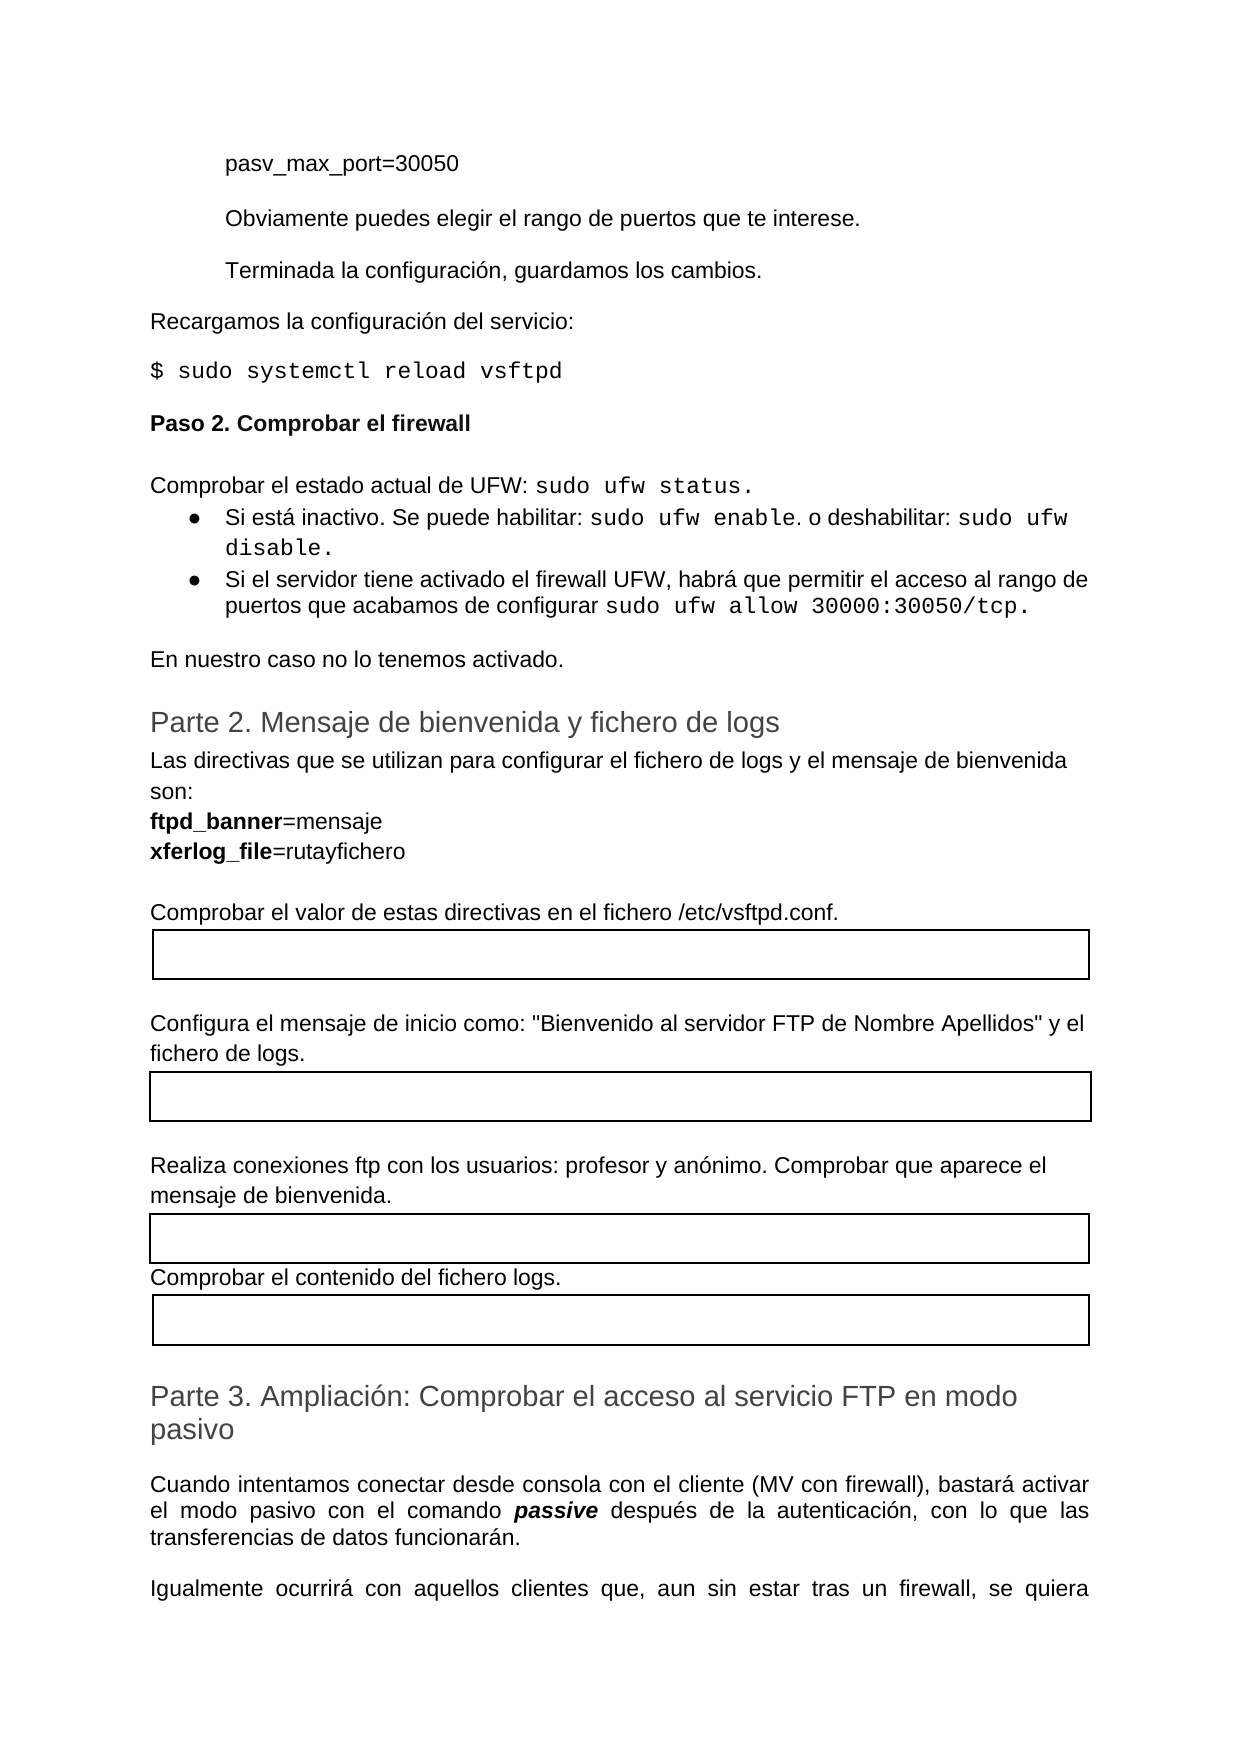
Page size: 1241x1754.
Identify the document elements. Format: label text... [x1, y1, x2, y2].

text Comprobar el valor de estas directivas en el fichero /etc/vsftpd.conf. [150, 898, 1090, 925]
table_header [154, 931, 1088, 978]
text Obviamente puedes elegir el rango de puertos que te interese. [225, 205, 1090, 232]
text Terminada la configuración, guardamos los cambios. [225, 257, 1090, 283]
text xferlog_file=rutayfichero [150, 838, 1090, 864]
text Realiza conexiones ftp con los usuarios: profesor y anónimo. Comprobar que aparece el mensaje de bienvenida. [150, 1152, 1090, 1209]
text Configura el mensaje de inicio como: "Bienvenido al servidor FTP de Nombre Apellidos" y el fichero de logs. [150, 1010, 1090, 1067]
text Igualmente ocurrirá con aquellos clientes que, aun sin estar tras un firewall, se quiera [150, 1575, 1090, 1601]
text $ sudo systemctl reload vsftpd [150, 359, 1090, 385]
text Recargamos la configuración del servicio: [150, 308, 1090, 334]
text ftpd_banner=mensaje [150, 808, 1090, 834]
list Si el servidor tiene activado el firewall UFW, habrá que permitir el acceso al rango de puertos que acabamos de configurar sudo ufw allow 30000:30050/tcp. [187, 566, 1090, 621]
text En nuestro caso no lo tenemos activado. [150, 646, 1090, 672]
text Cuando intentamos conectar desde consola con el cliente (MV con firewall), bastará activar el modo pasivo con el comando passive después de la autenticación, con lo que las transferencias de datos funcionarán. [150, 1471, 1090, 1550]
text Comprobar el contenido del fichero logs. [150, 1264, 1090, 1290]
table_header [154, 1296, 1088, 1343]
text Las directivas que se utilizan para configurar el fichero de logs y el mensaje de bienvenida son: [150, 747, 1090, 804]
table_header [151, 1073, 1090, 1120]
list Si está inactivo. Se puede habilitar: sudo ufw enable. o deshabilitar: sudo ufw disable. [187, 504, 1090, 562]
subtitle Parte 2. Mensaje de bienvenida y fichero de logs [150, 706, 1090, 739]
text Comprobar el estado actual de UFW: sudo ufw status. [150, 472, 1090, 500]
text Paso 2. Comprobar el firewall [150, 410, 1090, 436]
subtitle Parte 3. Ampliación: Comprobar el acceso al servicio FTP en modo pasivo [150, 1379, 1090, 1446]
table_header [151, 1215, 1088, 1262]
text pasv_max_port=30050 [225, 150, 1090, 176]
